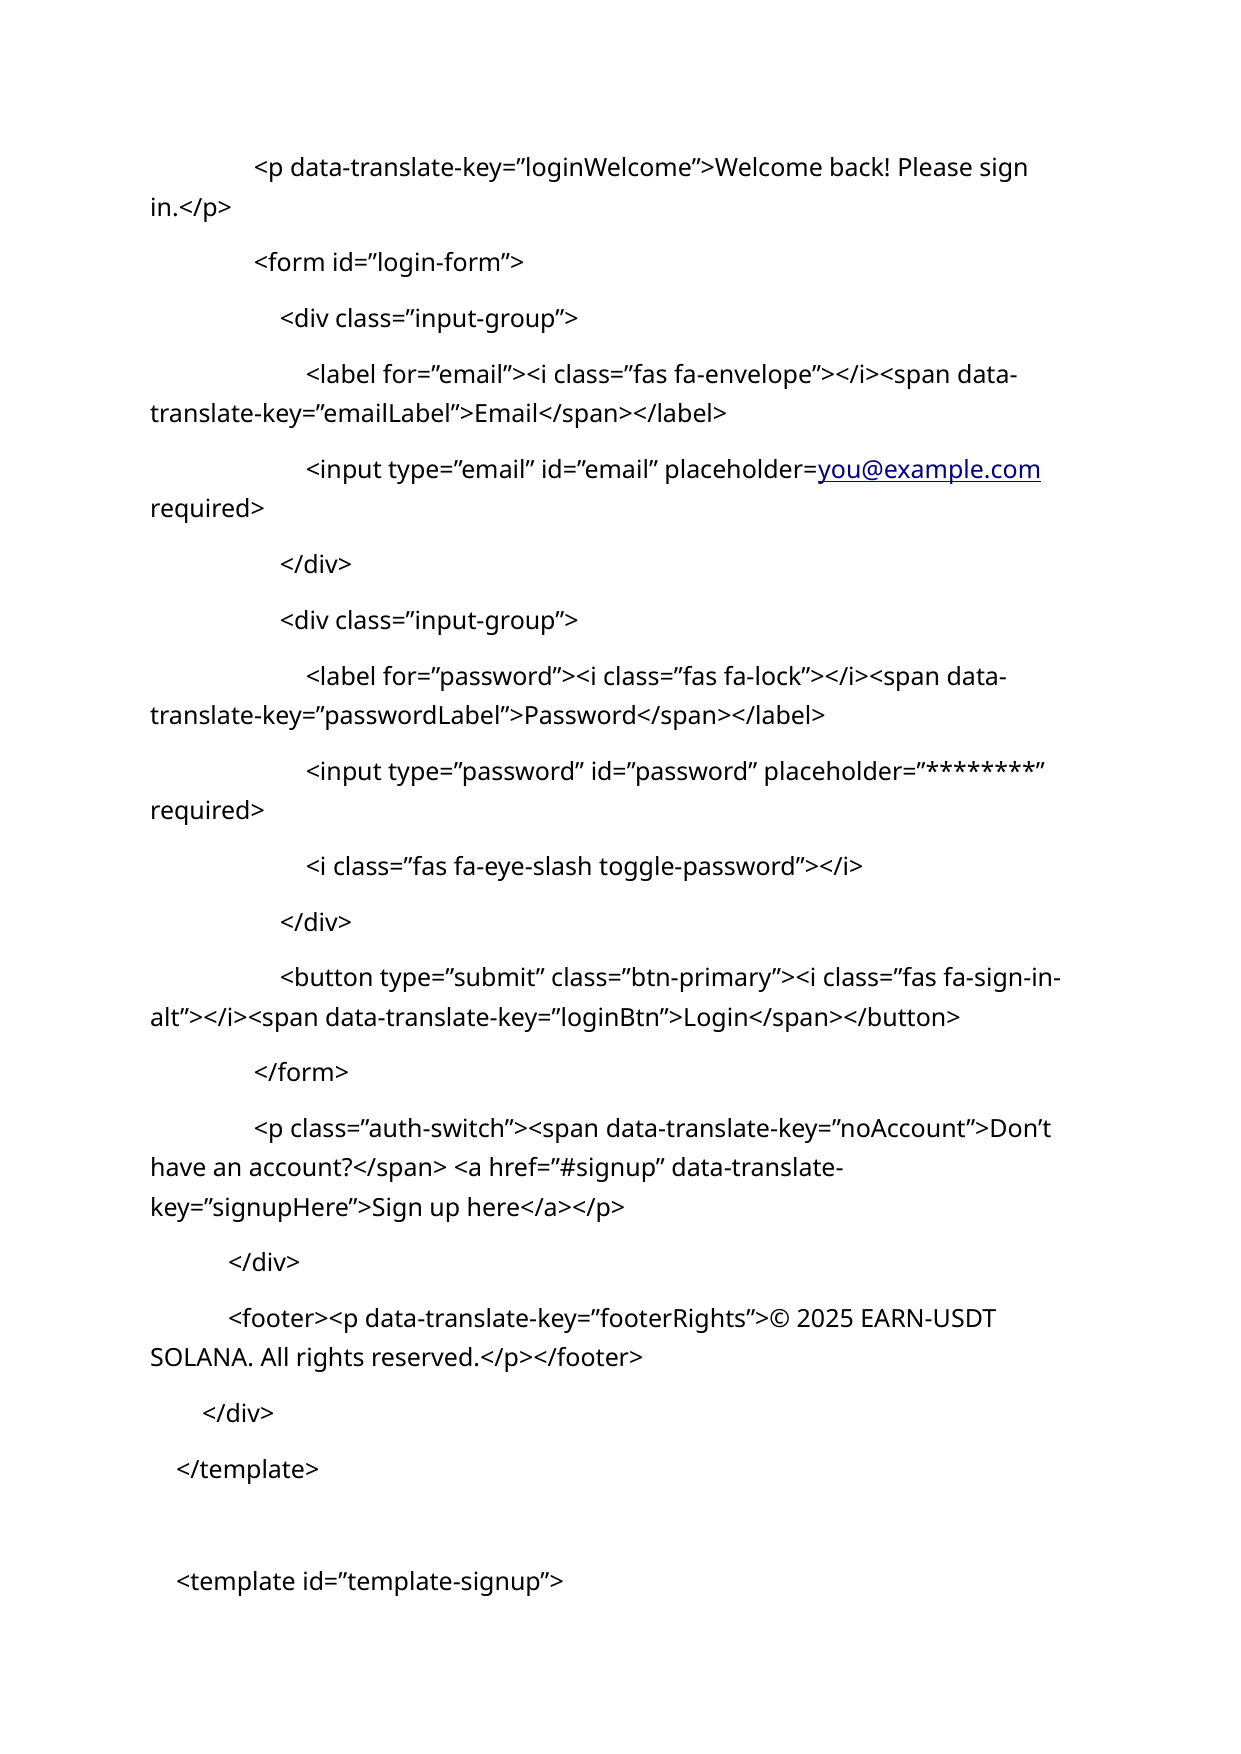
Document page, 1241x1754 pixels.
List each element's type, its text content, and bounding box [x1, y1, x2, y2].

text <form id=”login-form”> [150, 245, 1090, 279]
text </div> [150, 904, 1090, 938]
text <div class=”input-group”> [150, 602, 1090, 637]
text <input type=”email” id=”email” placeholder=you@example.com required> [150, 452, 1090, 525]
text <label for=”email”><i class=”fas fa-envelope”></i><span data-translate-key=”emailLabel”>Email</span></label> [150, 357, 1090, 430]
text <p data-translate-key=”loginWelcome”>Welcome back! Please sign in.</p> [150, 150, 1090, 223]
text </form> [150, 1055, 1090, 1089]
text <i class=”fas fa-eye-slash toggle-password”></i> [150, 848, 1090, 882]
text </div> [150, 1396, 1090, 1430]
text <p class=”auth-switch”><span data-translate-key=”noAccount”>Don’t have an account?</span> <a href=”#signup” data-translate-key=”signupHere”>Sign up here</a></p> [150, 1111, 1090, 1223]
text </template> [150, 1452, 1090, 1486]
text <template id=”template-signup”> [150, 1563, 1090, 1597]
text </div> [150, 1245, 1090, 1279]
text <button type=”submit” class=”btn-primary”><i class=”fas fa-sign-in-alt”></i><span data-translate-key=”loginBtn”>Login</span></button> [150, 960, 1090, 1033]
text <footer><p data-translate-key=”footerRights”>© 2025 EARN-USDT SOLANA. All rights reserved.</p></footer> [150, 1301, 1090, 1374]
text <div class=”input-group”> [150, 301, 1090, 335]
text <label for=”password”><i class=”fas fa-lock”></i><span data-translate-key=”passwordLabel”>Password</span></label> [150, 658, 1090, 732]
text <input type=”password” id=”password” placeholder=”********” required> [150, 753, 1090, 827]
text </div> [150, 547, 1090, 581]
